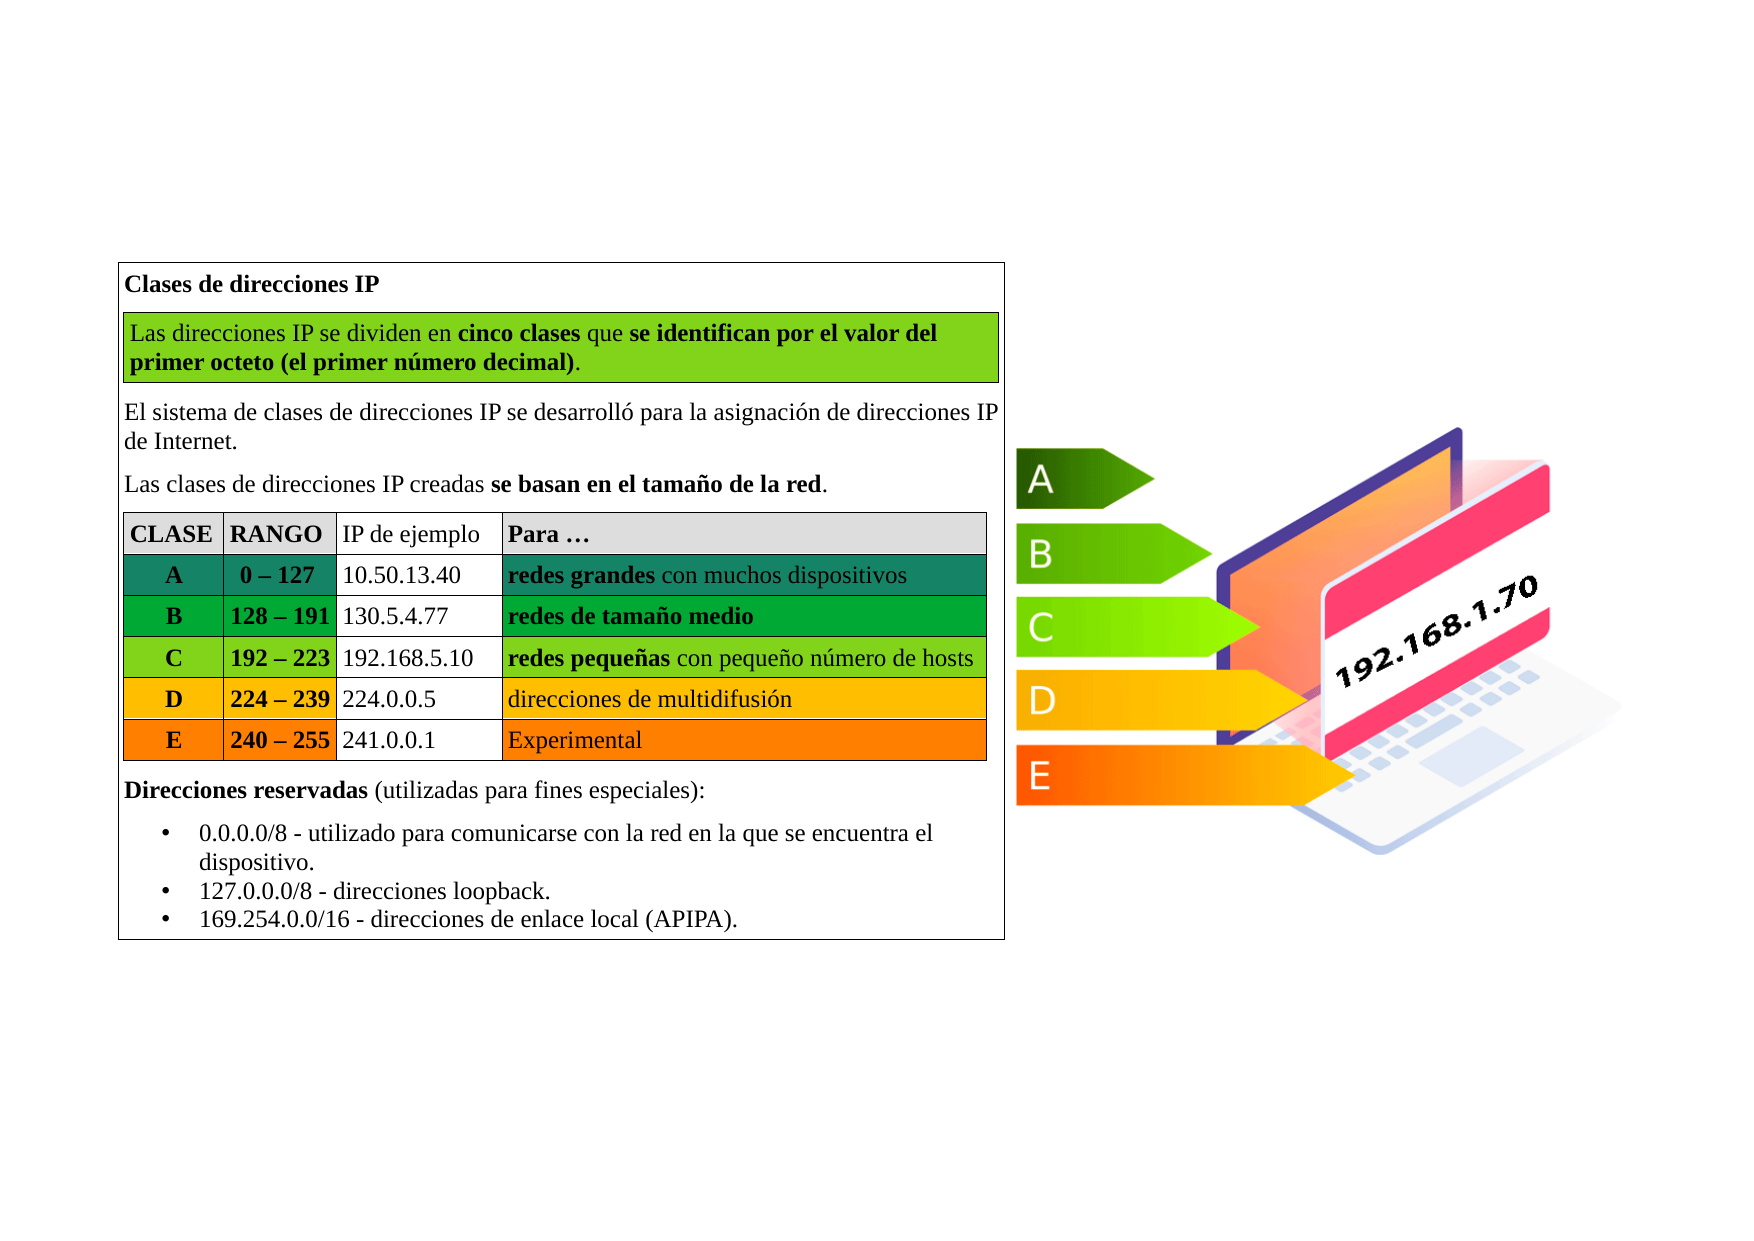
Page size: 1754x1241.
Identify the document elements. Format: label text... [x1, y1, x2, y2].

table_cell Experimental [503, 720, 986, 760]
table_cell 10.50.13.40 [337, 555, 502, 595]
table_cell direcciones de multidifusión [503, 678, 986, 718]
table_cell B [124, 596, 223, 636]
table_header Las direcciones IP se dividen en cinco clases que se identifican por el valor del primer octeto (el primer número decimal). [124, 313, 998, 382]
table_cell redes grandes con muchos dispositivos [503, 555, 986, 595]
table_cell 0 – 127 [224, 555, 336, 595]
table_header IP de ejemplo [337, 513, 502, 553]
table_cell 224 – 239 [224, 678, 336, 718]
table_cell 130.5.4.77 [337, 596, 502, 636]
table_cell 241.0.0.1 [337, 720, 502, 760]
picture [1016, 427, 1622, 855]
table_cell redes pequeñas con pequeño número de hosts [503, 637, 986, 677]
table_cell 128 – 191 [224, 596, 336, 636]
table_cell 192.168.5.10 [337, 637, 502, 677]
table_header CLASE [124, 513, 223, 553]
table_header Para … [503, 513, 986, 553]
table_cell 240 – 255 [224, 720, 336, 760]
table_cell 224.0.0.5 [337, 678, 502, 718]
table_cell E [124, 720, 223, 760]
table_cell A [124, 555, 223, 595]
table_cell D [124, 678, 223, 718]
table_header RANGO [224, 513, 336, 553]
table_cell C [124, 637, 223, 677]
table_cell redes de tamaño medio [503, 596, 986, 636]
table_header Clases de direcciones IP El sistema de clases de direcciones IP se desarrolló para la asignación de direcciones IP de Internet. Las clases de direcciones IP creadas se basan en el tamaño de la red. Direcciones reservadas (utilizadas para fines especiales): 0.0.0.0/8 - utilizado para comunicarse con la red en la que se encuentra el dispositivo. 127.0.0.0/8 - direcciones loopback. 169.254.0.0/16 - direcciones de enlace local (APIPA). [119, 263, 1004, 939]
table_cell 192 – 223 [224, 637, 336, 677]
